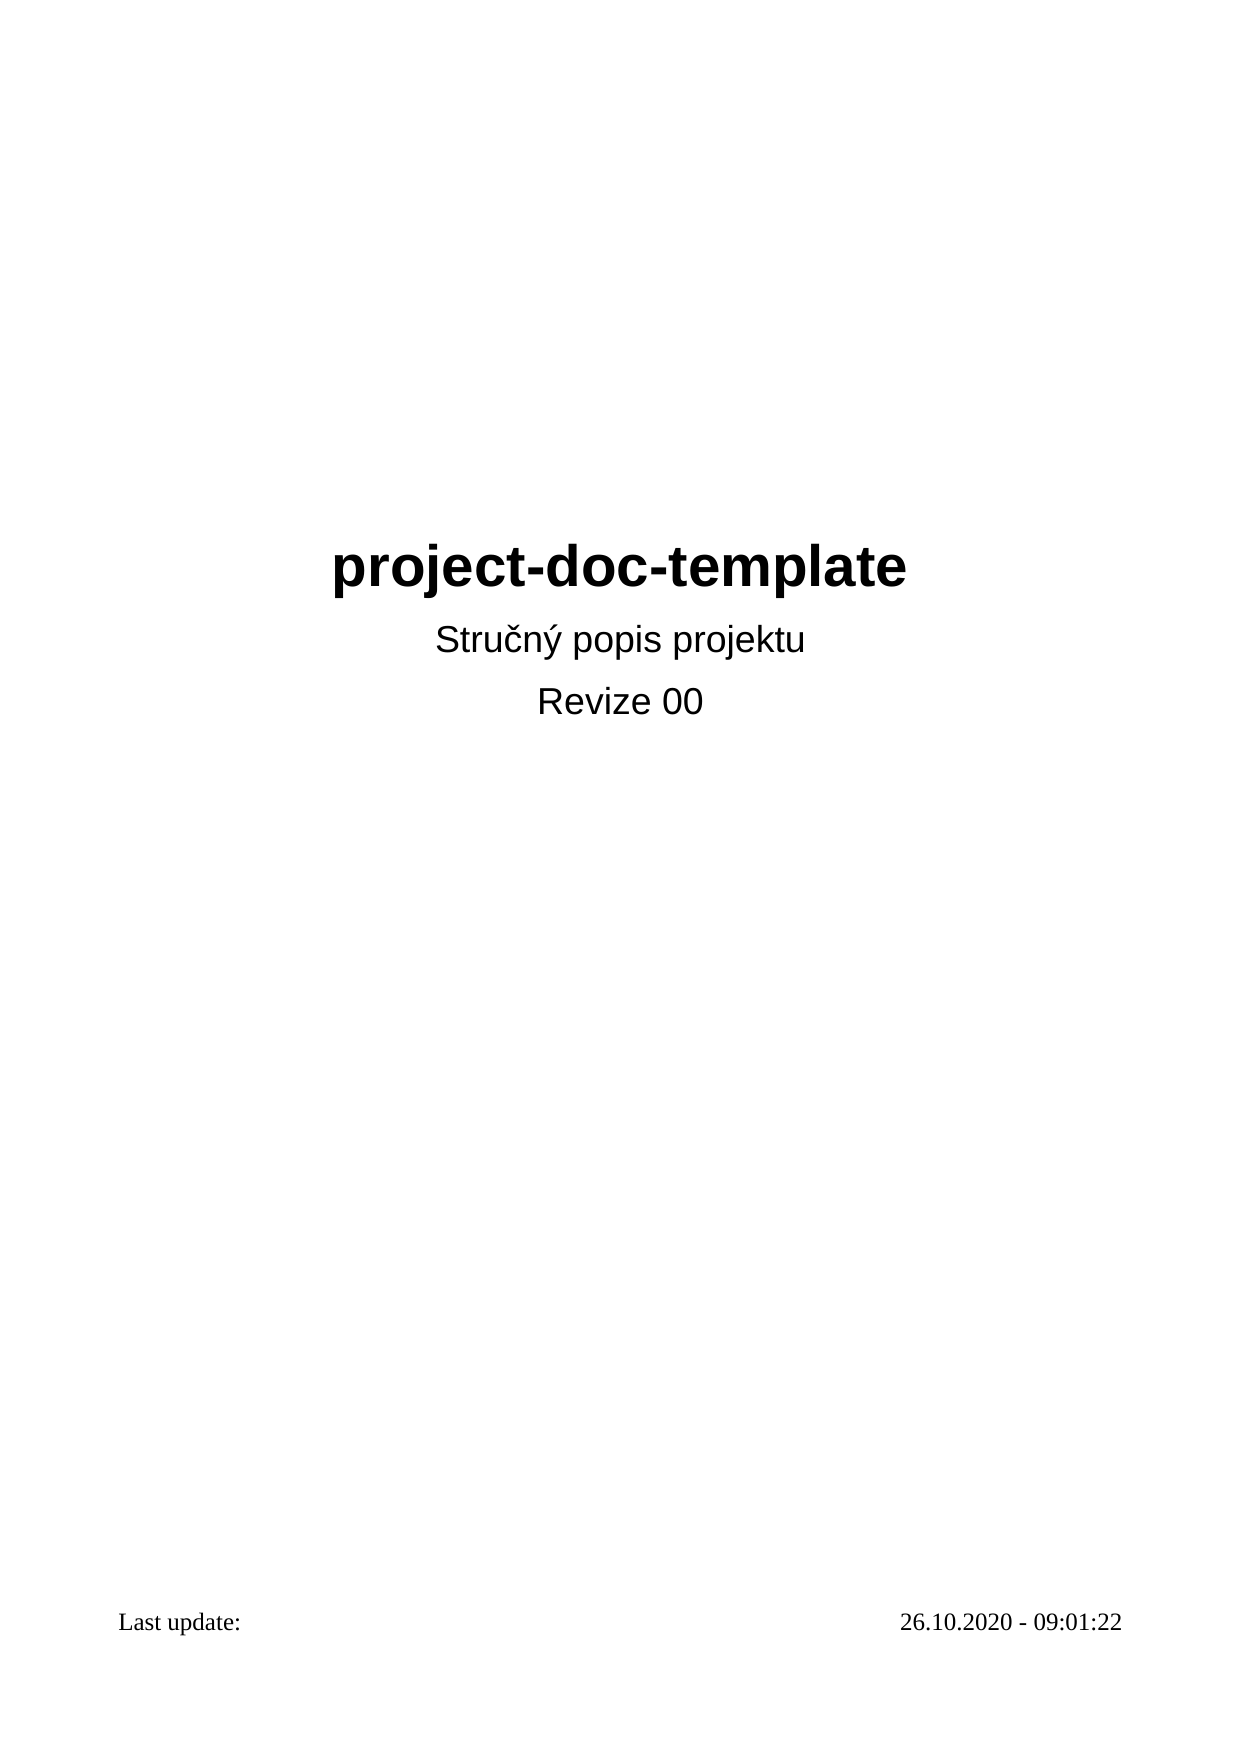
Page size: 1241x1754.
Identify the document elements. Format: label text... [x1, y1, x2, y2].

subtitle Revize 00 [118, 679, 1122, 722]
subtitle Stručný popis projektu [118, 617, 1122, 660]
title project-doc-template [118, 532, 1122, 599]
